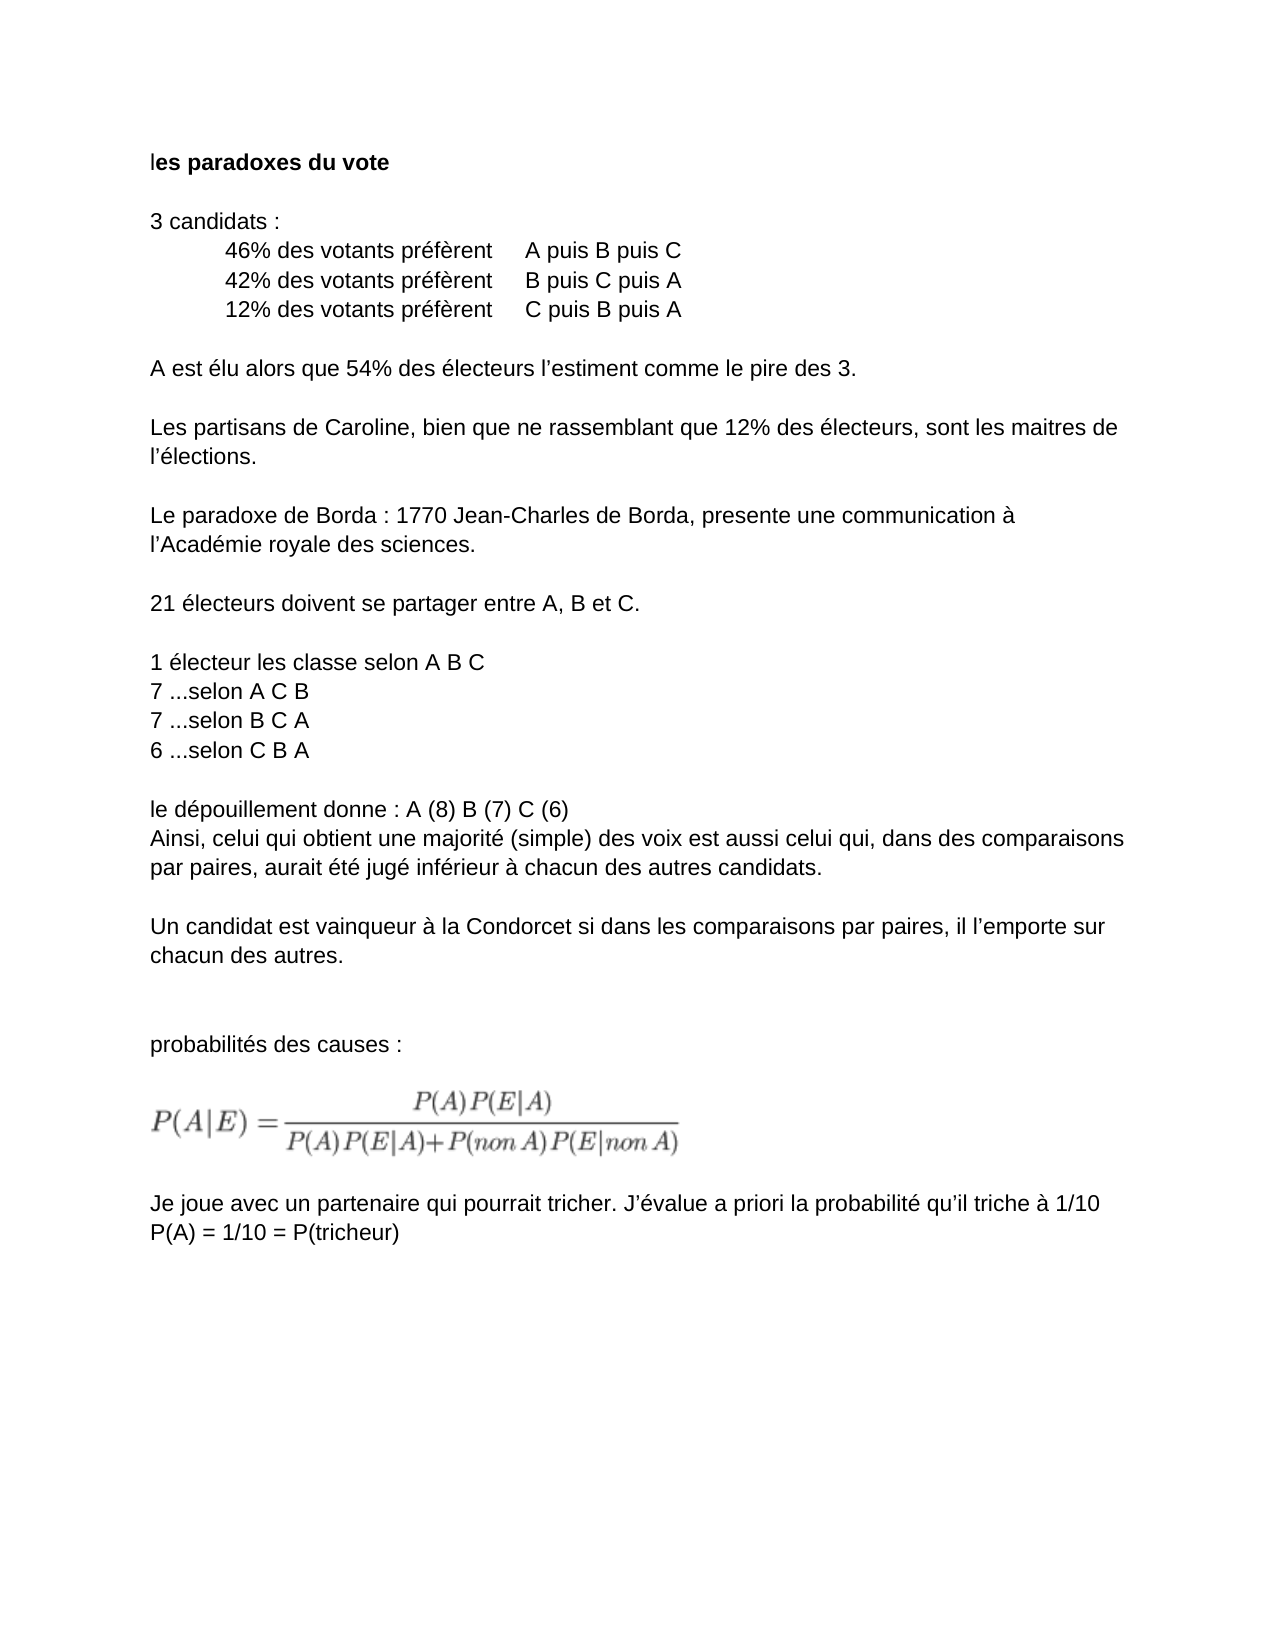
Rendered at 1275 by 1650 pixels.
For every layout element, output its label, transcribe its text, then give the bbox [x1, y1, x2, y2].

text A est élu alors que 54% des électeurs l’estiment comme le pire des 3. [150, 356, 1125, 381]
text 46% des votants préfèrent A puis B puis C [150, 238, 1125, 264]
text 7 ...selon B C A [150, 708, 1125, 734]
text Je joue avec un partenaire qui pourrait tricher. J’évalue a priori la probabilité qu’il triche à 1/10 [150, 1190, 1125, 1216]
text Le paradoxe de Borda : 1770 Jean-Charles de Borda, presente une communication à l’Académie royale des sciences. [150, 502, 1125, 557]
text 42% des votants préfèrent B puis C puis A [150, 267, 1125, 293]
text probabilités des causes : [150, 1031, 1125, 1057]
text Ainsi, celui qui obtient une majorité (simple) des voix est aussi celui qui, dans des comparaisons par paires, aurait été jugé inférieur à chacun des autres candidats. [150, 826, 1125, 881]
text 12% des votants préfèrent C puis B puis A [150, 297, 1125, 322]
text le dépouillement donne : A (8) B (7) C (6) [150, 796, 1125, 822]
text 6 ...selon C B A [150, 737, 1125, 763]
text 21 électeurs doivent se partager entre A, B et C. [150, 591, 1125, 616]
picture [150, 1090, 680, 1158]
text les paradoxes du vote [150, 150, 1125, 176]
text Un candidat est vainqueur à la Condorcet si dans les comparaisons par paires, il l’emporte sur chacun des autres. [150, 914, 1125, 969]
text 7 ...selon A C B [150, 679, 1125, 704]
text Les partisans de Caroline, bien que ne rassemblant que 12% des électeurs, sont les maitres de l’élections. [150, 414, 1125, 469]
text 3 candidats : [150, 209, 1125, 234]
text 1 électeur les classe selon A B C [150, 649, 1125, 675]
text P(A) = 1/10 = P(tricheur) [150, 1220, 1125, 1245]
